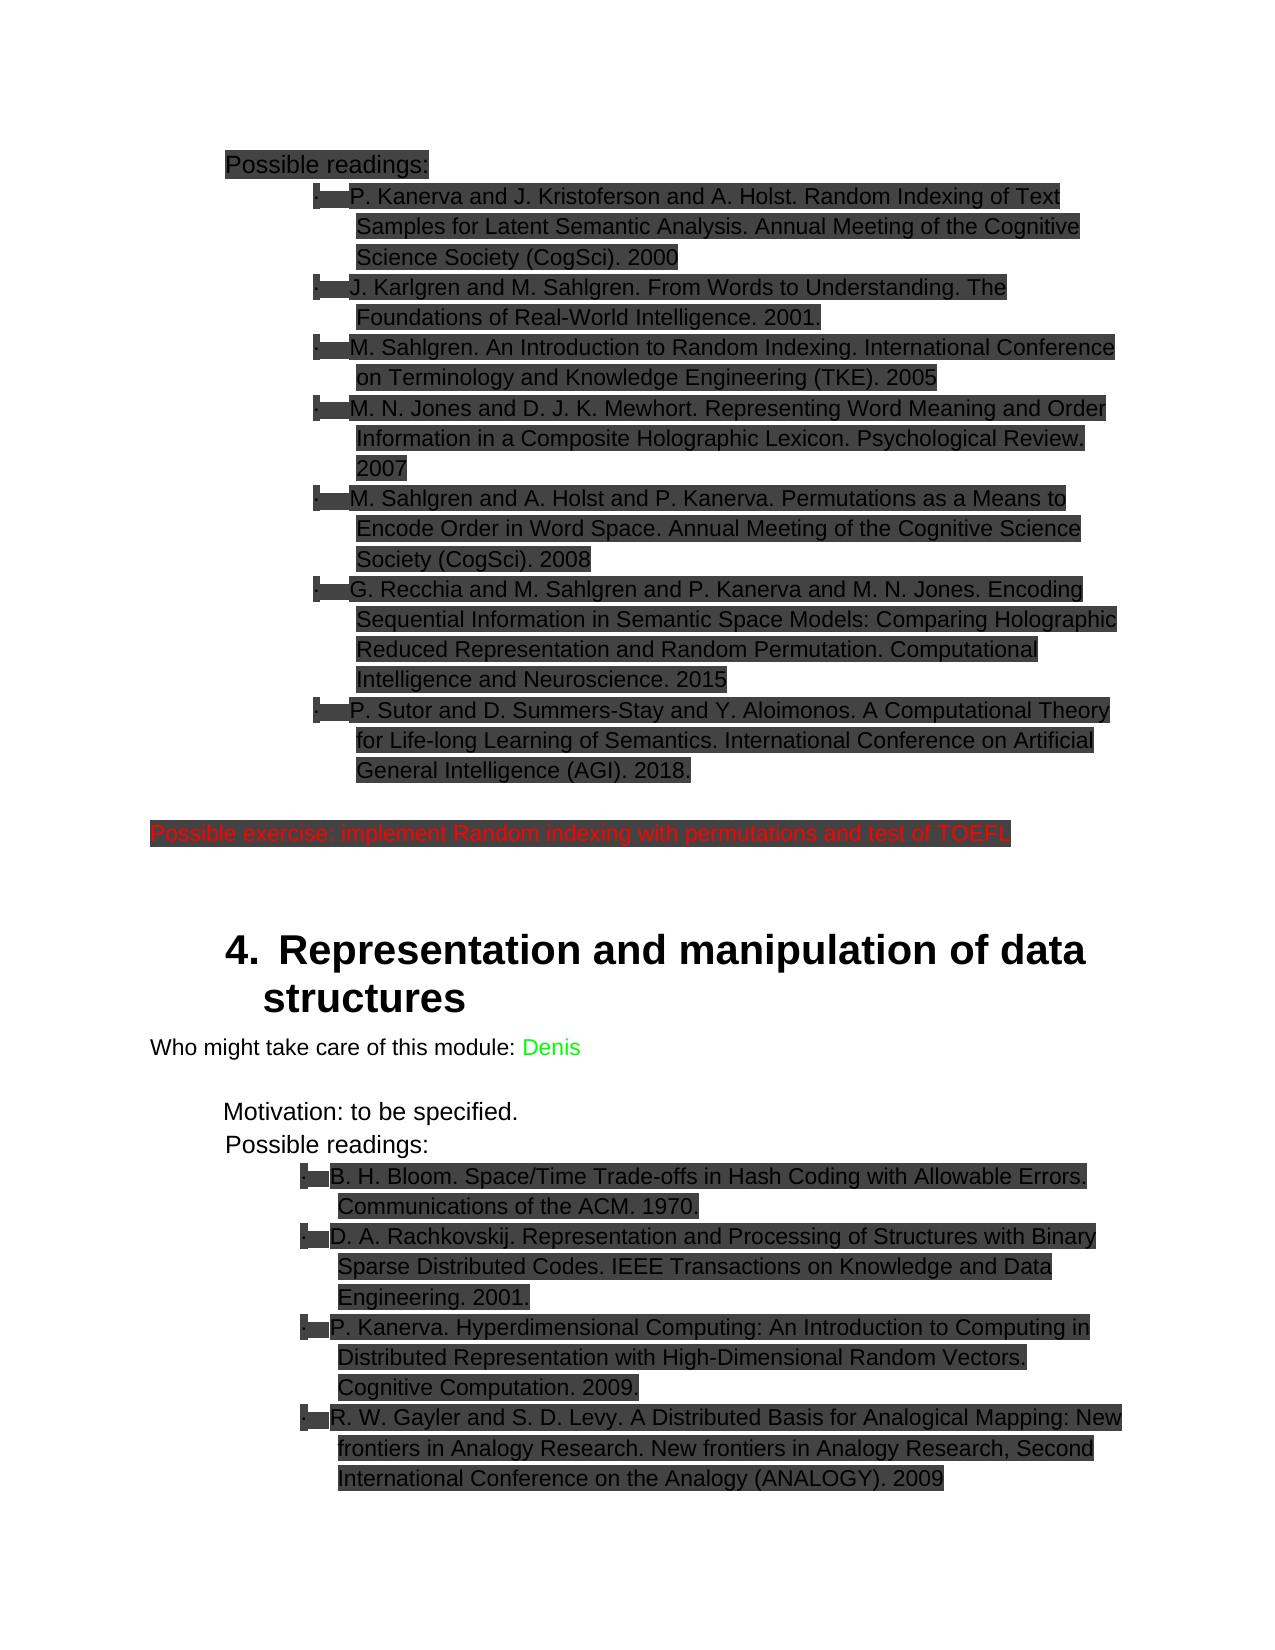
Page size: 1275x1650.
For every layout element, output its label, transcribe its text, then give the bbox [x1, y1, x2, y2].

text Motivation: to be specified. [223, 1097, 1125, 1125]
text · G. Recchia and M. Sahlgren and P. Kanerva and M. N. Jones. Encoding Sequential Information in Semantic Space Models: Comparing Holographic Reduced Representation and Random Permutation. Computational Intelligence and Neuroscience. 2015 [312, 576, 1125, 693]
text · M. Sahlgren. An Introduction to Random Indexing. International Conference on Terminology and Knowledge Engineering (TKE). 2005 [312, 334, 1125, 391]
text · R. W. Gayler and S. D. Levy. A Distributed Basis for Analogical Mapping: New frontiers in Analogy Research. New frontiers in Analogy Research, Second International Conference on the Analogy (ANALOGY). 2009 [300, 1404, 1125, 1491]
text Who might take care of this module: Denis [150, 1033, 1125, 1060]
text Possible readings: [225, 1130, 1125, 1158]
text · P. Sutor and D. Summers-Stay and Y. Aloimonos. A Computational Theory for Life-long Learning of Semantics. International Conference on Artificial General Intelligence (AGI). 2018. [312, 697, 1125, 783]
text · M. N. Jones and D. J. K. Mewhort. Representing Word Meaning and Order Information in a Composite Holographic Lexicon. Psychological Review. 2007 [312, 394, 1125, 481]
subtitle 4. Representation and manipulation of data structures [225, 925, 1125, 1021]
text · D. A. Rachkovskij. Representation and Processing of Structures with Binary Sparse Distributed Codes. IEEE Transactions on Knowledge and Data Engineering. 2001. [300, 1223, 1125, 1310]
text · B. H. Bloom. Space/Time Trade-offs in Hash Coding with Allowable Errors. Communications of the ACM. 1970. [300, 1163, 1125, 1219]
text · M. Sahlgren and A. Holst and P. Kanerva. Permutations as a Means to Encode Order in Word Space. Annual Meeting of the Cognitive Science Society (CogSci). 2008 [312, 485, 1125, 572]
text · P. Kanerva and J. Kristoferson and A. Holst. Random Indexing of Text Samples for Latent Semantic Analysis. Annual Meeting of the Cognitive Science Society (CogSci). 2000 [312, 183, 1125, 270]
text Possible readings: [225, 150, 1125, 179]
text · P. Kanerva. Hyperdimensional Computing: An Introduction to Computing in Distributed Representation with High-Dimensional Random Vectors. Cognitive Computation. 2009. [300, 1314, 1125, 1401]
text Possible exercise: implement Random indexing with permutations and test of TOEFL [150, 820, 1125, 847]
text · J. Karlgren and M. Sahlgren. From Words to Understanding. The Foundations of Real-World Intelligence. 2001. [312, 274, 1125, 330]
